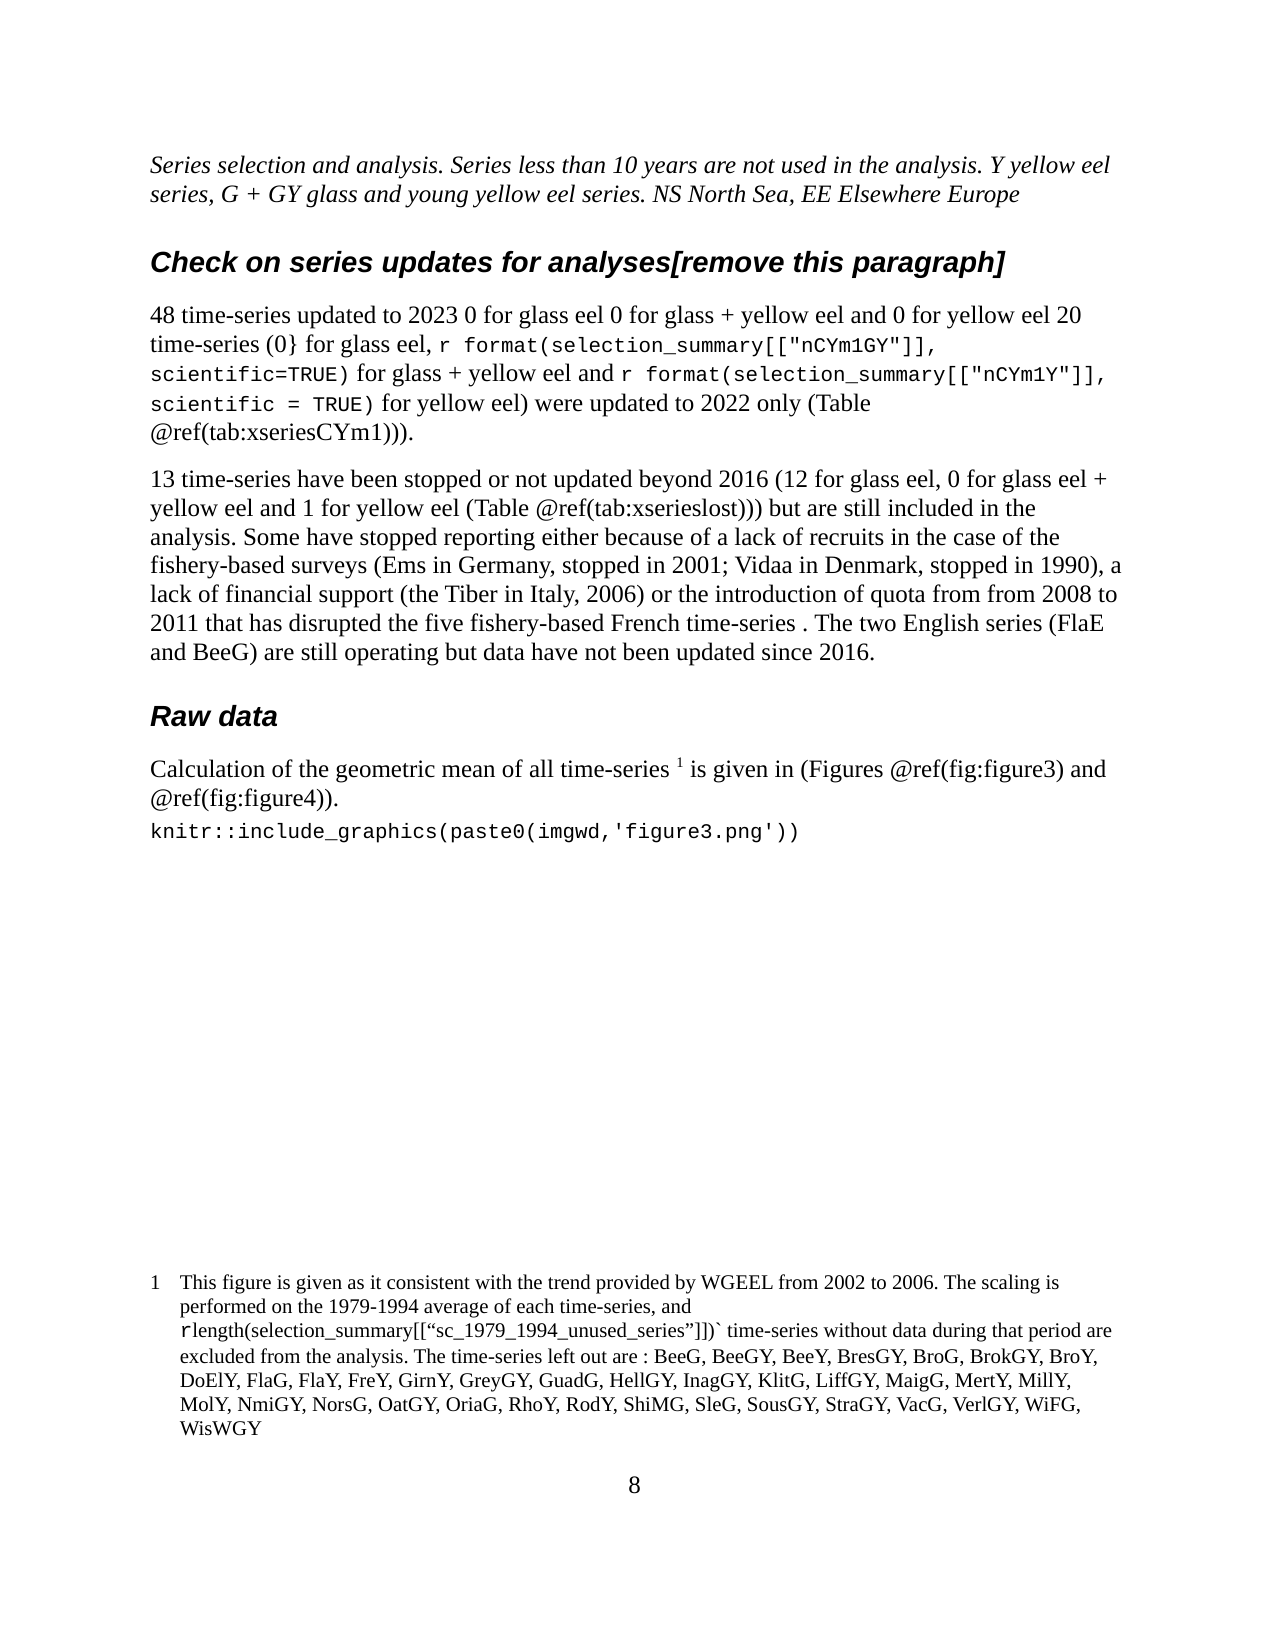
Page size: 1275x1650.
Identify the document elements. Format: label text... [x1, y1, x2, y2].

text 13 time-series have been stopped or not updated beyond 2016 (12 for glass eel, 0 for glass eel + yellow eel and 1 for yellow eel (Table @ref(tab:xserieslost))) but are still included in the analysis. Some have stopped reporting either because of a lack of recruits in the case of the fishery-based surveys (Ems in Germany, stopped in 2001; Vidaa in Denmark, stopped in 1990), a lack of financial support (the Tiber in Italy, 2006) or the introduction of quota from from 2008 to 2011 that has disrupted the five fishery-based French time-series . The two English series (FlaE and BeeG) are still operating but data have not been updated since 2016. [150, 464, 1125, 665]
text Calculation of the geometric mean of all time-series is given in (Figures @ref(fig:figure3) and @ref(fig:figure4)). [150, 754, 1125, 812]
text knitr::include_graphics(paste0(imgwd,'figure3.png')) [150, 821, 1125, 844]
text Series selection and analysis. Series less than 10 years are not used in the analysis. Y yellow eel series, G + GY glass and young yellow eel series. NS North Sea, EE Elsewhere Europe [150, 150, 1125, 207]
subtitle Check on series updates for analyses[remove this paragraph] [150, 245, 1125, 278]
text This figure is given as it consistent with the trend provided by WGEEL from 2002 to 2006. The scaling is performed on the 1979-1994 average of each time-series, and rlength(selection_summary[[“sc_1979_1994_unused_series”]])` time-series without data during that period are excluded from the analysis. The time-series left out are : BeeG, BeeGY, BeeY, BresGY, BroG, BrokGY, BroY, DoElY, FlaG, FlaY, FreY, GirnY, GreyGY, GuadG, HellGY, InagGY, KlitG, LiffGY, MaigG, MertY, MillY, MolY, NmiGY, NorsG, OatGY, OriaG, RhoY, RodY, ShiMG, SleG, SousGY, StraGY, VacG, VerlGY, WiFG, WisWGY [150, 1270, 1125, 1440]
subtitle Raw data [150, 699, 1125, 733]
text 48 time-series updated to 2023 0 for glass eel 0 for glass + yellow eel and 0 for yellow eel 20 time-series (0} for glass eel, r format(selection_summary[["nCYm1GY"]], scientific=TRUE) for glass + yellow eel and r format(selection_summary[["nCYm1Y"]], scientific = TRUE) for yellow eel) were updated to 2022 only (Table @ref(tab:xseriesCYm1))). [150, 300, 1125, 446]
